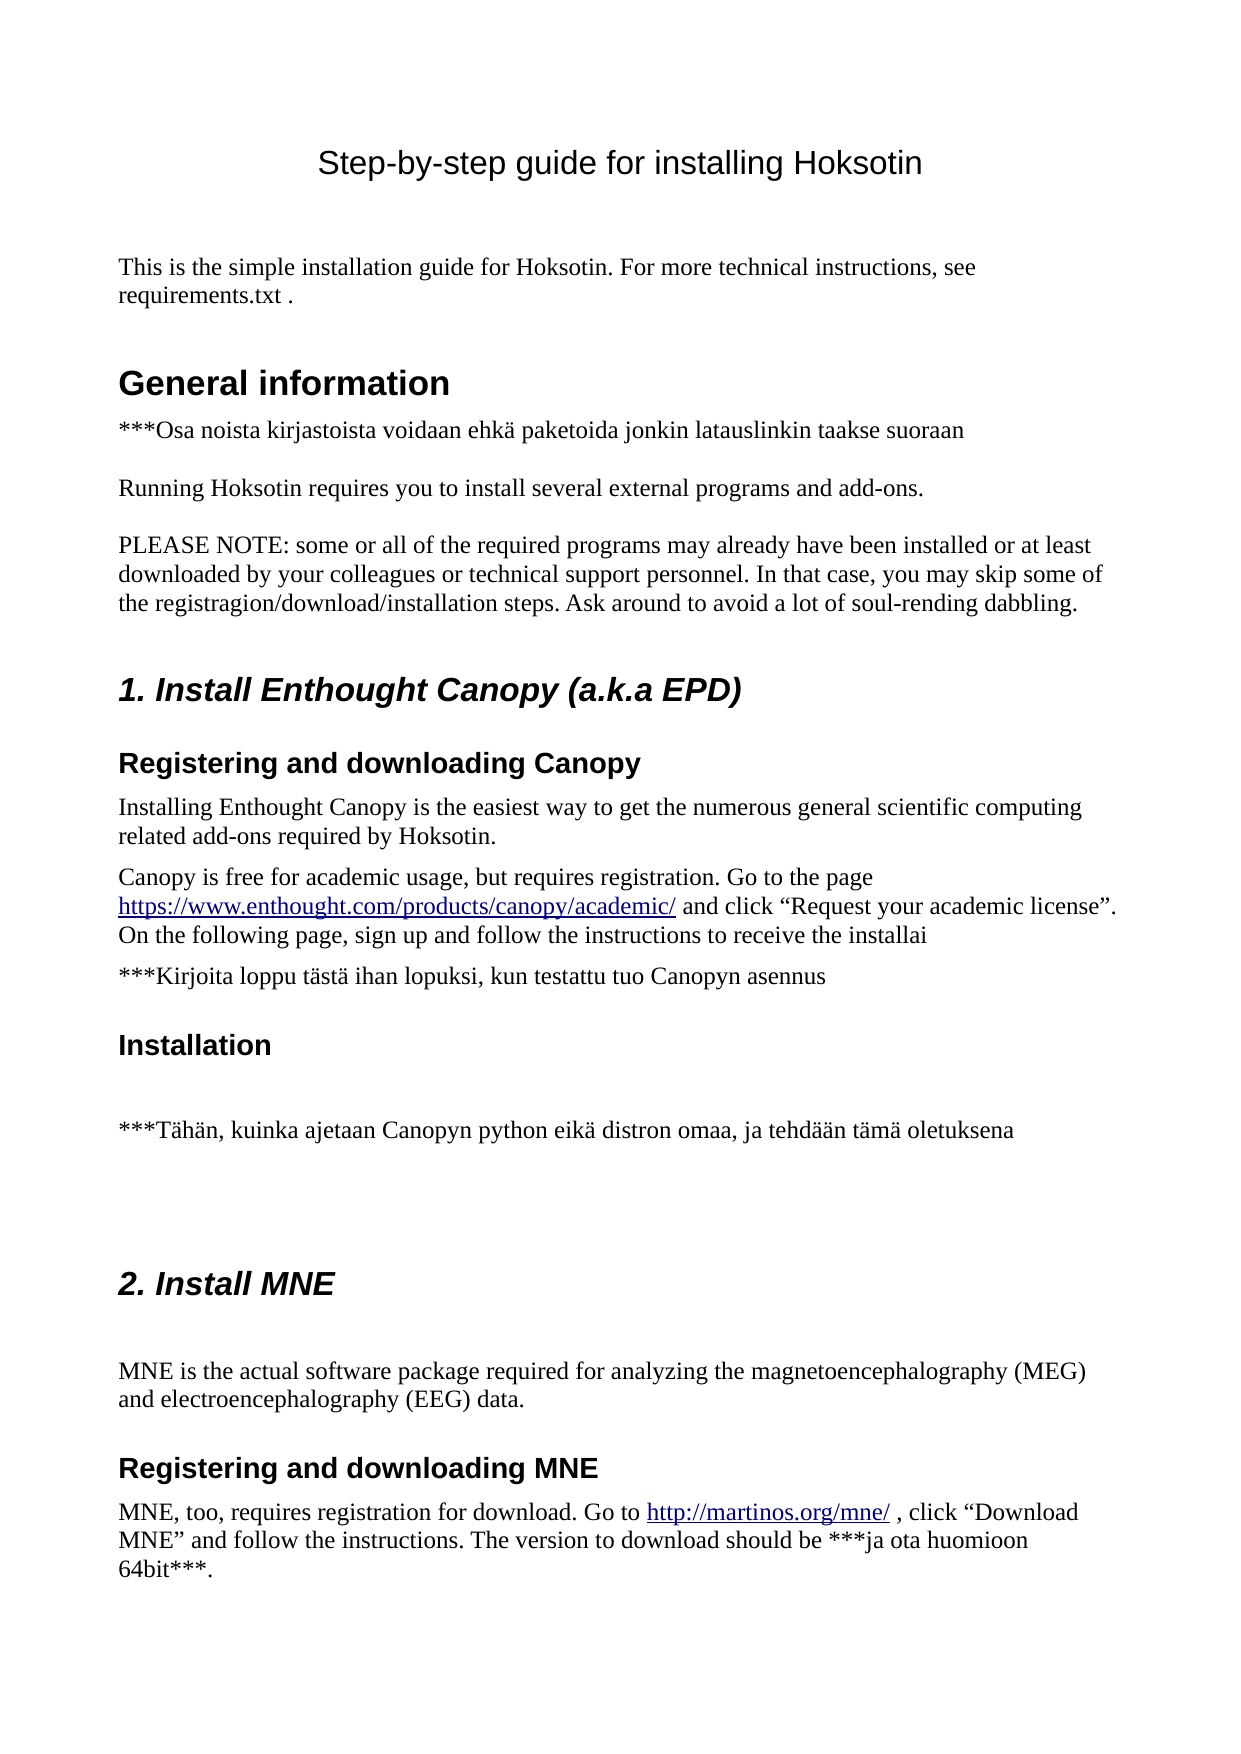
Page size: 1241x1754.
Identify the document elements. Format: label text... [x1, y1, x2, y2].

subtitle 2. Install MNE [118, 1263, 1122, 1302]
subtitle Registering and downloading MNE [118, 1451, 1122, 1484]
text ***Tähän, kuinka ajetaan Canopyn python eikä distron omaa, ja tehdään tämä oletuksena [118, 1115, 1122, 1143]
text ***Osa noista kirjastoista voidaan ehkä paketoida jonkin latauslinkin taakse suoraan [118, 416, 1122, 444]
text MNE is the actual software package required for analyzing the magnetoencephalography (MEG) and electroencephalography (EEG) data. [118, 1356, 1122, 1413]
text This is the simple installation guide for Hoksotin. For more technical instructions, see requirements.txt . [118, 252, 1122, 309]
text Canopy is free for academic usage, but requires registration. Go to the page https://www.enthought.com/products/canopy/academic/ and click “Request your academic license”. On the following page, sign up and follow the instructions to receive the installai [118, 862, 1122, 949]
subtitle Step-by-step guide for installing Hoksotin [118, 143, 1122, 182]
subtitle Installation [118, 1027, 1122, 1061]
text ***Kirjoita loppu tästä ihan lopuksi, kun testattu tuo Canopyn asennus [118, 961, 1122, 990]
text PLEASE NOTE: some or all of the required programs may already have been installed or at least downloaded by your colleagues or technical support personnel. In that case, you may skip some of the registragion/download/installation steps. Ask around to avoid a lot of soul-rending dabbling. [118, 531, 1122, 617]
text Installing Enthought Canopy is the easiest way to get the numerous general scientific computing related add-ons required by Hoksotin. [118, 792, 1122, 850]
subtitle 1. Install Enthought Canopy (a.k.a EPD) [118, 671, 1122, 709]
subtitle General information [118, 363, 1122, 403]
text Running Hoksotin requires you to install several external programs and add-ons. [118, 473, 1122, 502]
subtitle Registering and downloading Canopy [118, 746, 1122, 780]
text MNE, too, requires registration for download. Go to http://martinos.org/mne/ , click “Download MNE” and follow the instructions. The version to download should be ***ja ota huomioon 64bit***. [118, 1497, 1122, 1583]
